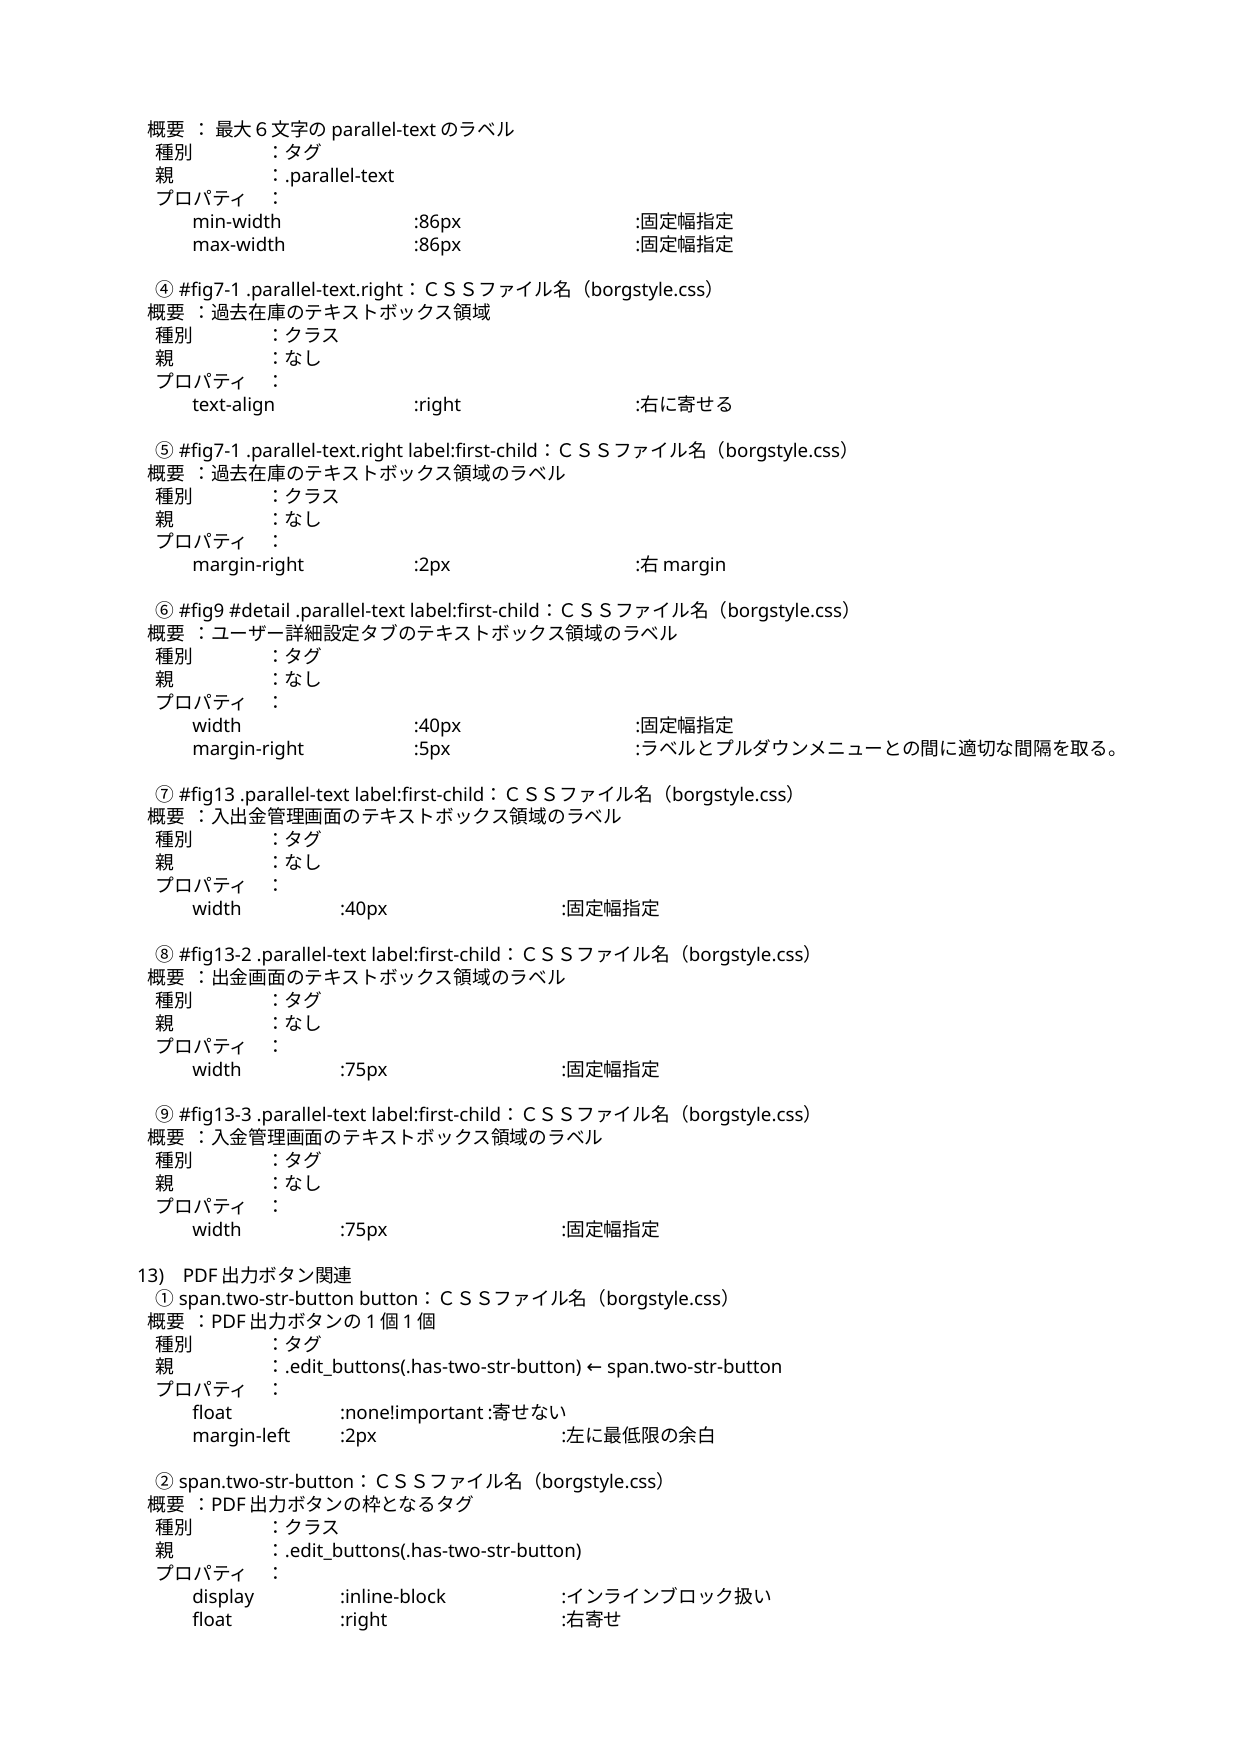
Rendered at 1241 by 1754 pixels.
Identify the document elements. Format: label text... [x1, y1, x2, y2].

text 親 ：なし [118, 1172, 1122, 1195]
text プロパティ ： [118, 874, 1122, 897]
text 種別 ：クラス [118, 485, 1122, 508]
text 種別 ：クラス [118, 324, 1122, 347]
text 概要 ：出金画面のテキストボックス領域のラベル [118, 966, 1122, 989]
text プロパティ ： [118, 691, 1122, 714]
text 親 ：なし [118, 851, 1122, 874]
text 親 ：なし [118, 347, 1122, 370]
text min-width :86px :固定幅指定 [118, 210, 1122, 233]
text width :75px :固定幅指定 [118, 1058, 1122, 1081]
text ⑨ #fig13-3 .parallel-text label:first-child：ＣＳＳファイル名（borgstyle.css） [118, 1103, 1122, 1126]
text 種別 ：タグ [118, 989, 1122, 1012]
text 親 ：なし [118, 668, 1122, 691]
text 種別 ：タグ [118, 645, 1122, 668]
text display :inline-block :インラインブロック扱い [118, 1585, 1122, 1608]
text プロパティ ： [118, 531, 1122, 553]
text ④ #fig7-1 .parallel-text.right：ＣＳＳファイル名（borgstyle.css） [118, 278, 1122, 301]
text プロパティ ： [118, 1562, 1122, 1585]
text 概要 ：PDF出力ボタンの枠となるタグ [118, 1493, 1122, 1516]
text margin-left :2px :左に最低限の余白 [118, 1424, 1122, 1447]
text ② span.two-str-button：ＣＳＳファイル名（borgstyle.css） [118, 1470, 1122, 1493]
text 概要 ：入金管理画面のテキストボックス領域のラベル [118, 1126, 1122, 1149]
text 概要 ：過去在庫のテキストボックス領域 [118, 301, 1122, 324]
text ⑧ #fig13-2 .parallel-text label:first-child：ＣＳＳファイル名（borgstyle.css） [118, 943, 1122, 966]
text 13) PDF出力ボタン関連 [118, 1264, 1122, 1287]
text 種別 ：タグ [118, 1333, 1122, 1356]
text text-align :right :右に寄せる [118, 393, 1122, 416]
text プロパティ ： [118, 1035, 1122, 1058]
text 親 ：.parallel-text [118, 164, 1122, 187]
text 種別 ：タグ [118, 141, 1122, 164]
text 概要 ：ユーザー詳細設定タブのテキストボックス領域のラベル [118, 622, 1122, 645]
text 概要 ：入出金管理画面のテキストボックス領域のラベル [118, 806, 1122, 828]
text 種別 ：クラス [118, 1516, 1122, 1539]
text 種別 ：タグ [118, 828, 1122, 851]
text 親 ：.edit_buttons(.has-two-str-button) [118, 1539, 1122, 1562]
text float :right :右寄せ [118, 1608, 1122, 1631]
text プロパティ ： [118, 370, 1122, 393]
text ① span.two-str-button button：ＣＳＳファイル名（borgstyle.css） [118, 1287, 1122, 1310]
text max-width :86px :固定幅指定 [118, 233, 1122, 256]
text 親 ：なし [118, 1012, 1122, 1035]
text プロパティ ： [118, 187, 1122, 210]
text width :40px :固定幅指定 [118, 714, 1122, 737]
text プロパティ ： [118, 1195, 1122, 1218]
text 種別 ：タグ [118, 1149, 1122, 1172]
text プロパティ ： [118, 1378, 1122, 1401]
text 概要 ：PDF出力ボタンの1個1個 [118, 1310, 1122, 1333]
text 概要 ：過去在庫のテキストボックス領域のラベル [118, 462, 1122, 485]
text float :none!important :寄せない [118, 1401, 1122, 1424]
text ⑤ #fig7-1 .parallel-text.right label:first-child：ＣＳＳファイル名（borgstyle.css） [118, 439, 1122, 462]
text margin-right :2px :右margin [118, 553, 1122, 576]
text ⑥ #fig9 #detail .parallel-text label:first-child：ＣＳＳファイル名（borgstyle.css） [118, 599, 1122, 622]
text ⑦ #fig13 .parallel-text label:first-child：ＣＳＳファイル名（borgstyle.css） [118, 783, 1122, 806]
text 概要 ： 最大６文字のparallel-textのラベル [118, 118, 1122, 141]
text 親 ：なし [118, 508, 1122, 531]
text width :75px :固定幅指定 [118, 1218, 1122, 1241]
text margin-right :5px :ラベルとプルダウンメニューとの間に適切な間隔を取る。 [118, 737, 1122, 760]
text width :40px :固定幅指定 [118, 897, 1122, 920]
text 親 ：.edit_buttons(.has-two-str-button) ← span.two-str-button [118, 1356, 1122, 1378]
